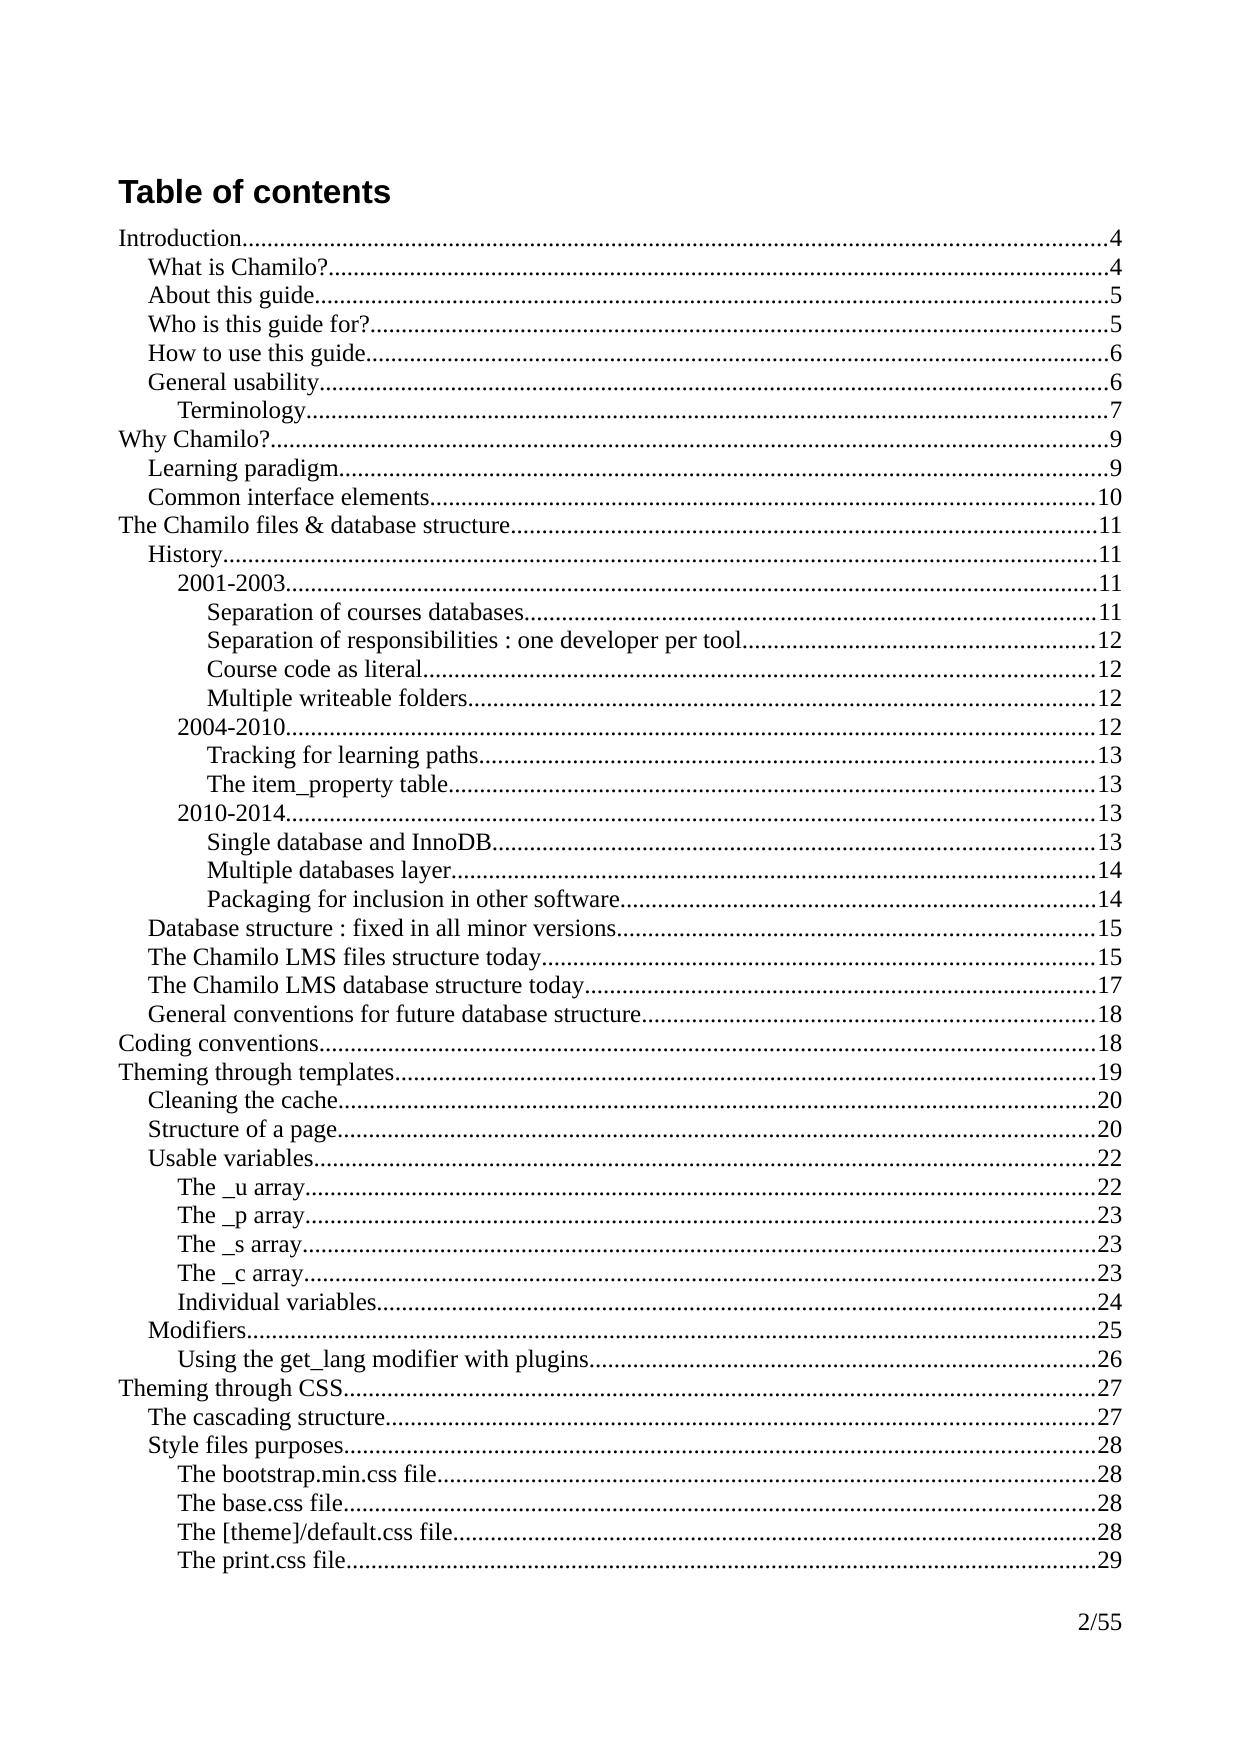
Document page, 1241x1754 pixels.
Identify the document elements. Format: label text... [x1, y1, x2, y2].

text Separation of courses databases 11 [207, 597, 1122, 625]
text History 11 [148, 539, 1122, 568]
text Learning paradigm 9 [148, 453, 1122, 482]
text The Chamilo LMS files structure today 15 [148, 942, 1122, 970]
text Usable variables 22 [148, 1143, 1122, 1172]
text Common interface elements 10 [148, 482, 1122, 510]
text Why Chamilo? 9 [118, 424, 1122, 453]
text Separation of responsibilities : one developer per tool 12 [207, 625, 1122, 654]
text Modifiers 25 [148, 1315, 1122, 1344]
text General usability 6 [148, 367, 1122, 395]
text Tracking for learning paths 13 [207, 740, 1122, 769]
text The bootstrap.min.css file 28 [177, 1459, 1122, 1488]
text Terminology 7 [177, 395, 1122, 424]
text Multiple writeable folders 12 [207, 683, 1122, 712]
text The [theme]/default.css file 28 [177, 1517, 1122, 1545]
text Multiple databases layer 14 [207, 855, 1122, 884]
text The cascading structure 27 [148, 1402, 1122, 1430]
text What is Chamilo? 4 [148, 252, 1122, 280]
text About this guide 5 [148, 280, 1122, 309]
text Using the get_lang modifier with plugins 26 [177, 1344, 1122, 1373]
text The _s array 23 [177, 1229, 1122, 1258]
subtitle Table of contents [118, 172, 1122, 210]
text Theming through CSS 27 [118, 1373, 1122, 1402]
text How to use this guide 6 [148, 338, 1122, 367]
text Individual variables 24 [177, 1287, 1122, 1315]
text The base.css file 28 [177, 1488, 1122, 1517]
text The _c array 23 [177, 1258, 1122, 1287]
text Style files purposes 28 [148, 1430, 1122, 1459]
text Packaging for inclusion in other software 14 [207, 884, 1122, 913]
text General conventions for future database structure 18 [148, 999, 1122, 1028]
text 2001-2003 11 [177, 568, 1122, 597]
text Single database and InnoDB 13 [207, 827, 1122, 855]
text 2010-2014 13 [177, 798, 1122, 827]
text Theming through templates 19 [118, 1057, 1122, 1085]
text 2004-2010 12 [177, 712, 1122, 740]
text The Chamilo files & database structure 11 [118, 510, 1122, 539]
text Structure of a page 20 [148, 1114, 1122, 1143]
text Cleaning the cache 20 [148, 1085, 1122, 1114]
text The print.css file 29 [177, 1545, 1122, 1574]
text The item_property table 13 [207, 769, 1122, 798]
text Introduction 4 [118, 223, 1122, 252]
text Course code as literal 12 [207, 654, 1122, 683]
text Who is this guide for? 5 [148, 309, 1122, 338]
text The Chamilo LMS database structure today 17 [148, 970, 1122, 999]
text The _u array 22 [177, 1172, 1122, 1200]
text Coding conventions 18 [118, 1028, 1122, 1057]
text Database structure : fixed in all minor versions 15 [148, 913, 1122, 942]
text The _p array 23 [177, 1200, 1122, 1229]
